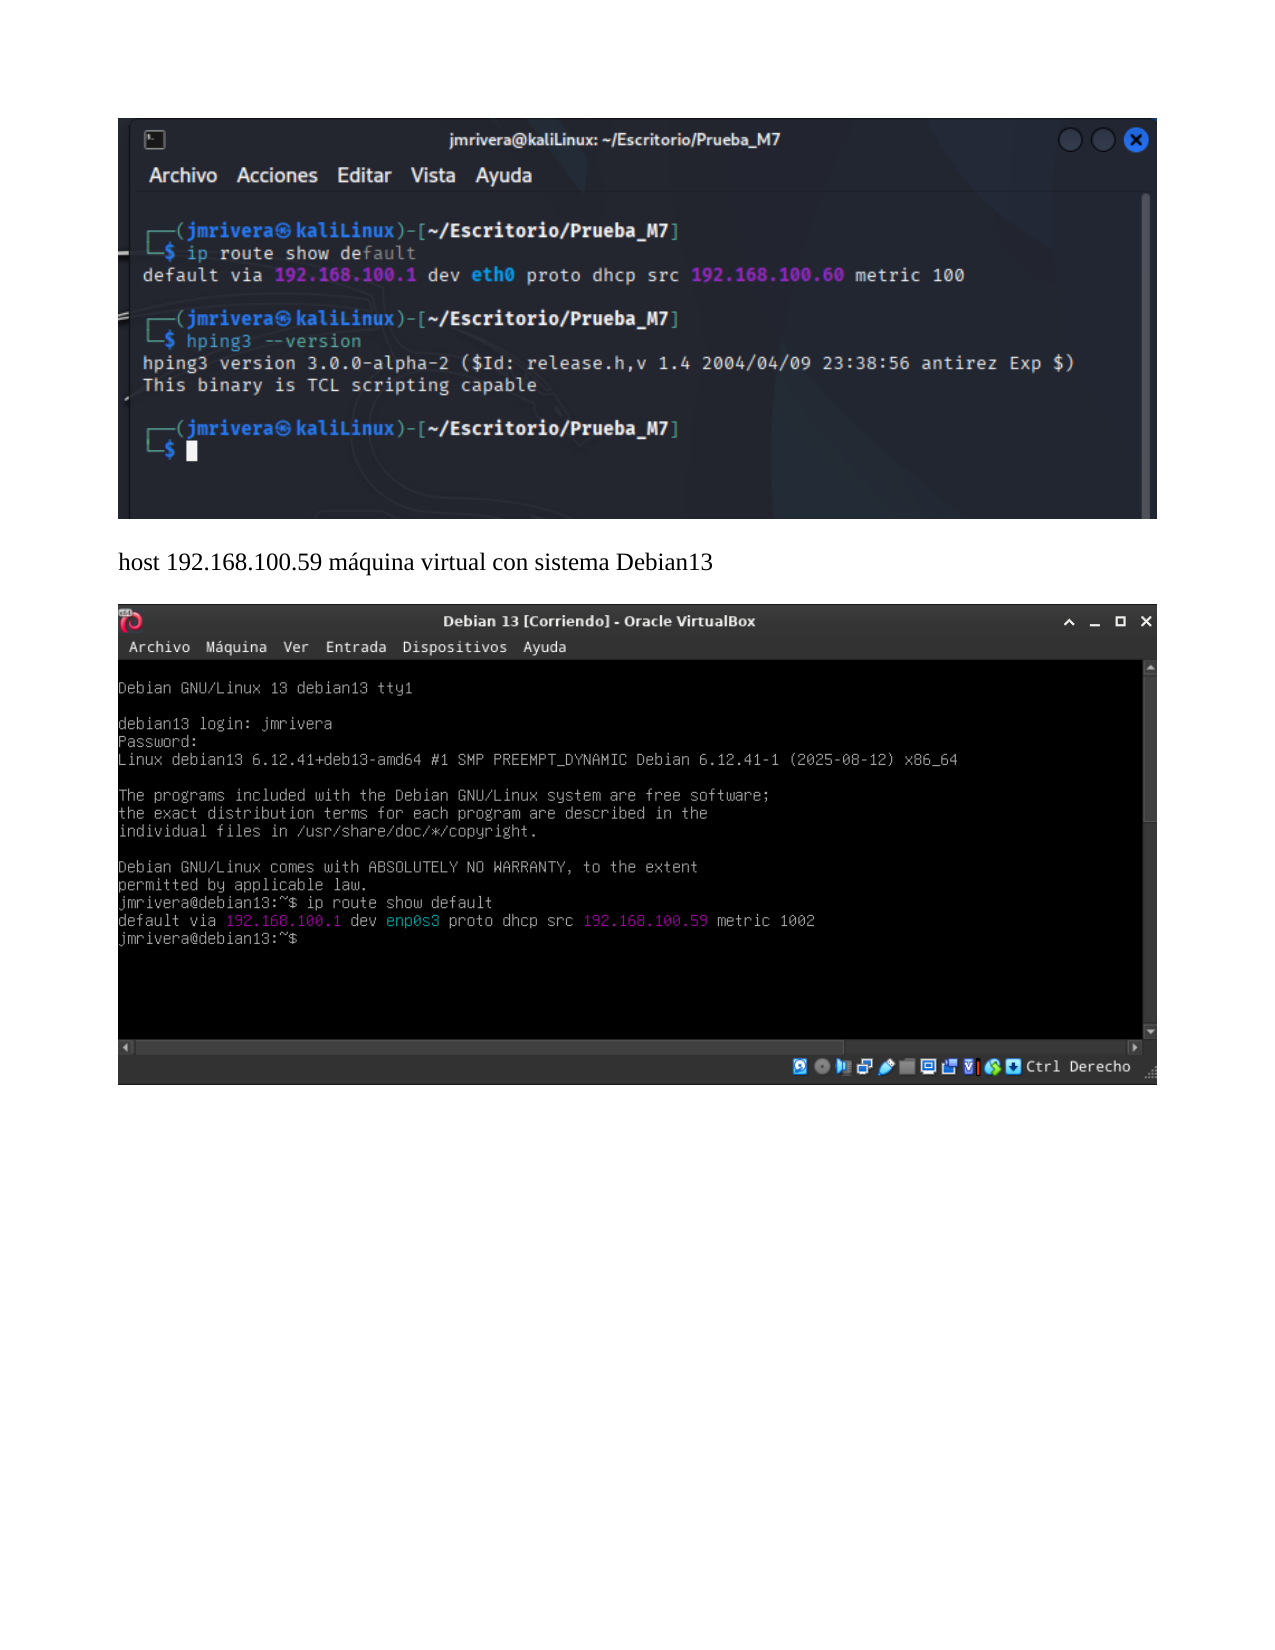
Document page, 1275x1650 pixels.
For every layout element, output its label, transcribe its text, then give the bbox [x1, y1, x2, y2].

picture [118, 118, 1157, 519]
text [118, 1171, 1157, 1516]
picture [118, 604, 1157, 1085]
text host 192.168.100.59 máquina virtual con sistema Debian13 [118, 519, 1157, 604]
